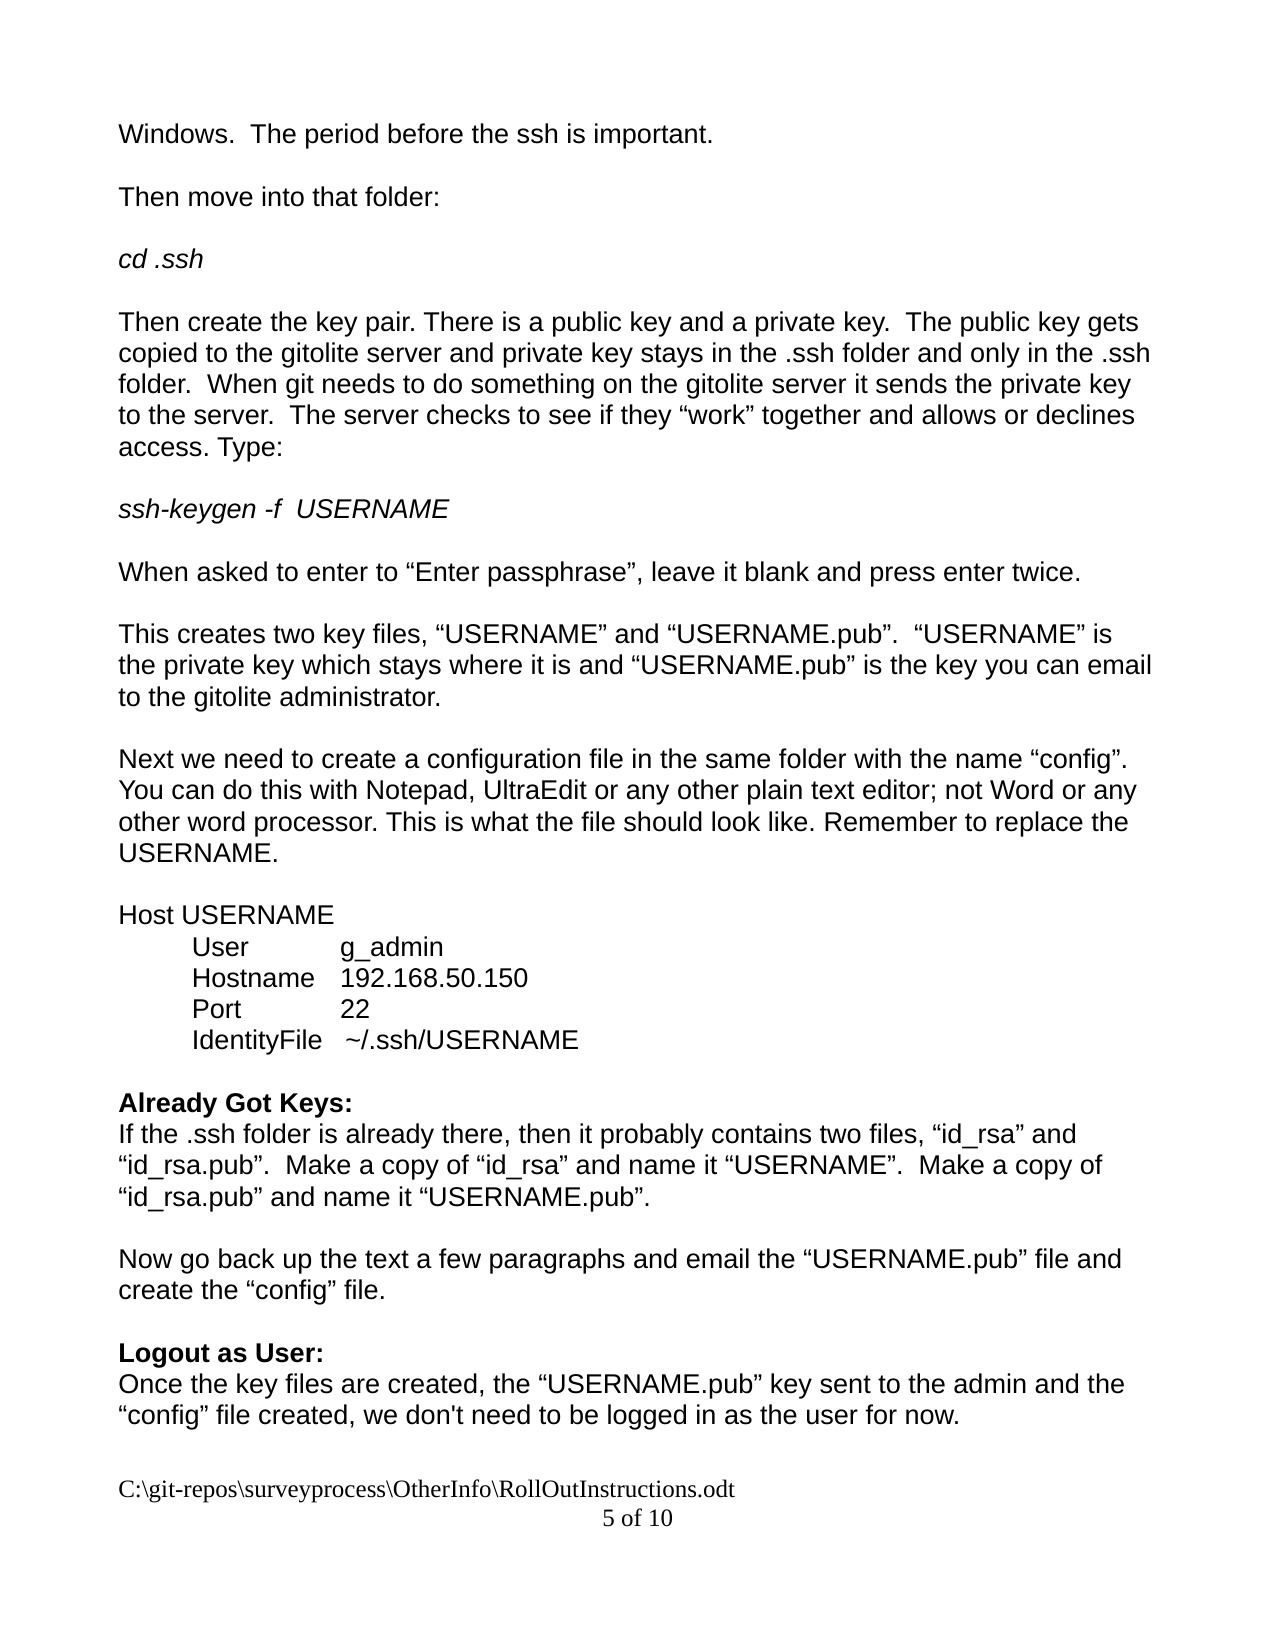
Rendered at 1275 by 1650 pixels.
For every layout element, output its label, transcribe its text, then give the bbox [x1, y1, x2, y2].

text User g_admin [118, 931, 1157, 962]
text IdentityFile ~/.ssh/USERNAME [118, 1024, 1157, 1056]
text Host USERNAME [118, 899, 1157, 931]
text If the .ssh folder is already there, then it probably contains two files, “id_rsa” and “id_rsa.pub”. Make a copy of “id_rsa” and name it “USERNAME”. Make a copy of “id_rsa.pub” and name it “USERNAME.pub”. [118, 1118, 1157, 1212]
text Logout as User: [118, 1337, 1157, 1368]
text Then create the key pair. There is a public key and a private key. The public key gets copied to the gitolite server and private key stays in the .ssh folder and only in the .ssh folder. When git needs to do something on the gitolite server it sends the private key to the server. The server checks to see if they “work” together and allows or declines access. Type: [118, 306, 1157, 462]
text Already Got Keys: [118, 1087, 1157, 1118]
text Next we need to create a configuration file in the same folder with the name “config”. You can do this with Notepad, UltraEdit or any other plain text editor; not Word or any other word processor. This is what the file should look like. Remember to replace the USERNAME. [118, 743, 1157, 868]
text Windows. The period before the ssh is important. [118, 118, 1157, 149]
text ssh-keygen -f USERNAME [118, 493, 1157, 524]
text cd .ssh [118, 243, 1157, 274]
text Once the key files are created, the “USERNAME.pub” key sent to the admin and the “config” file created, we don't need to be logged in as the user for now. [118, 1368, 1157, 1431]
text Port 22 [118, 993, 1157, 1024]
text Then move into that folder: [118, 181, 1157, 212]
text Hostname 192.168.50.150 [118, 962, 1157, 993]
text This creates two key files, “USERNAME” and “USERNAME.pub”. “USERNAME” is the private key which stays where it is and “USERNAME.pub” is the key you can email to the gitolite administrator. [118, 618, 1157, 712]
text Now go back up the text a few paragraphs and email the “USERNAME.pub” file and create the “config” file. [118, 1243, 1157, 1306]
text When asked to enter to “Enter passphrase”, leave it blank and press enter twice. [118, 556, 1157, 587]
